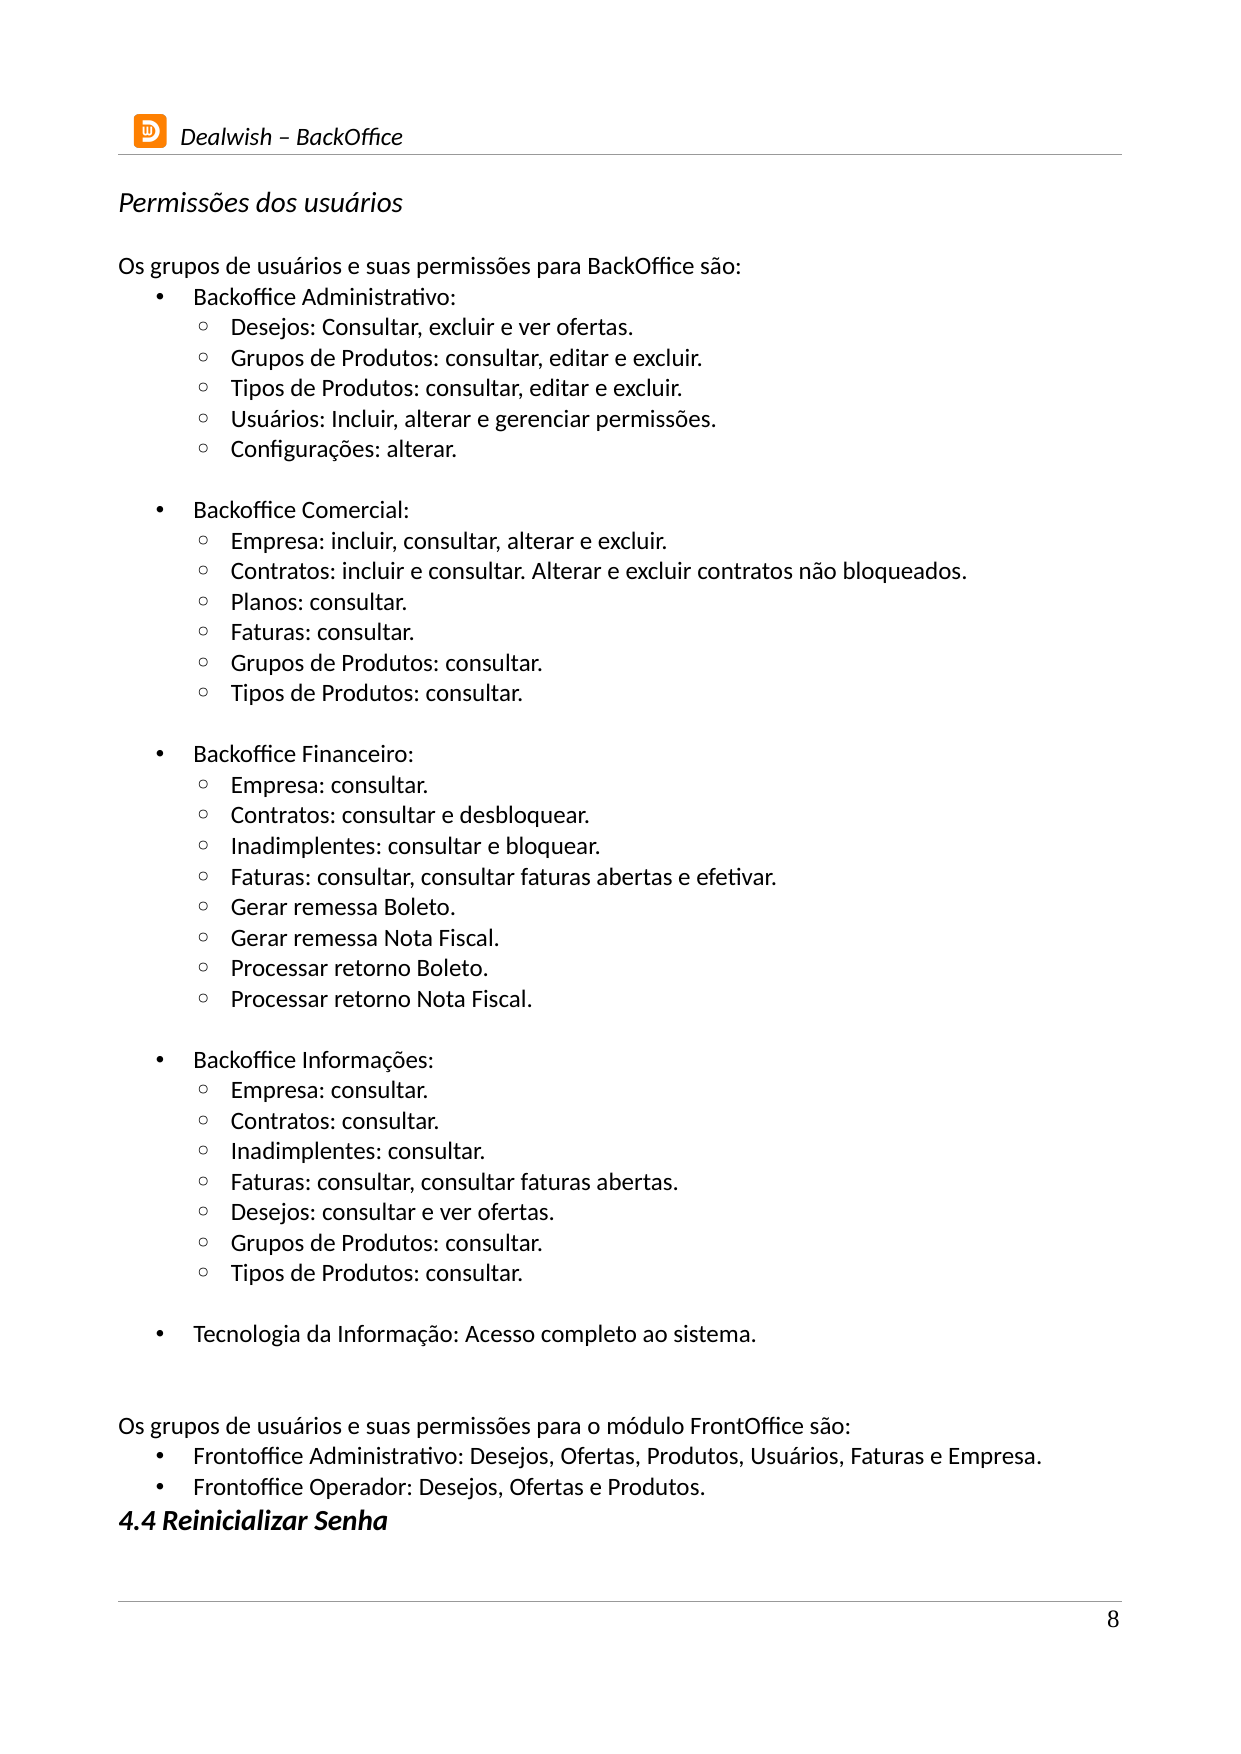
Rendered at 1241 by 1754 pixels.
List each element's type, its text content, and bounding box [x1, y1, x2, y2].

list Backoffice Financeiro: [156, 738, 1122, 769]
list Processar retorno Nota Fiscal. [193, 983, 1122, 1013]
subtitle 4.4 Reinicializar Senha [118, 1502, 1122, 1537]
list Faturas: consultar. [193, 616, 1122, 647]
list Processar retorno Boleto. [193, 952, 1122, 983]
picture [133, 114, 167, 148]
list Contratos: consultar. [193, 1105, 1122, 1135]
list Planos: consultar. [193, 586, 1122, 616]
list Contratos: consultar e desbloquear. [193, 799, 1122, 830]
list Contratos: incluir e consultar. Alterar e excluir contratos não bloqueados. [193, 555, 1122, 586]
list Empresa: incluir, consultar, alterar e excluir. [193, 525, 1122, 555]
list Configurações: alterar. [193, 433, 1122, 464]
list Inadimplentes: consultar. [193, 1135, 1122, 1166]
list Desejos: Consultar, excluir e ver ofertas. [193, 311, 1122, 342]
list Tipos de Produtos: consultar, editar e excluir. [193, 372, 1122, 403]
list Frontoffice Administrativo: Desejos, Ofertas, Produtos, Usuários, Faturas e Empresa. [156, 1441, 1122, 1471]
list Inadimplentes: consultar e bloquear. [193, 830, 1122, 861]
text Os grupos de usuários e suas permissões para BackOffice são: [118, 250, 1122, 281]
list Grupos de Produtos: consultar. [193, 647, 1122, 677]
list Backoffice Administrativo: [156, 281, 1122, 311]
list Faturas: consultar, consultar faturas abertas e efetivar. [193, 861, 1122, 891]
list Empresa: consultar. [193, 769, 1122, 799]
list Backoffice Comercial: [156, 494, 1122, 525]
list Empresa: consultar. [193, 1074, 1122, 1105]
list Gerar remessa Boleto. [193, 891, 1122, 922]
list Gerar remessa Nota Fiscal. [193, 922, 1122, 952]
list Faturas: consultar, consultar faturas abertas. [193, 1166, 1122, 1196]
text Os grupos de usuários e suas permissões para o módulo FrontOffice são: [118, 1410, 1122, 1441]
list Frontoffice Operador: Desejos, Ofertas e Produtos. [156, 1471, 1122, 1502]
list Usuários: Incluir, alterar e gerenciar permissões. [193, 403, 1122, 433]
list Backoffice Informações: [156, 1044, 1122, 1074]
list Grupos de Produtos: consultar, editar e excluir. [193, 342, 1122, 372]
list Grupos de Produtos: consultar. [193, 1227, 1122, 1257]
list Tipos de Produtos: consultar. [193, 1257, 1122, 1288]
subtitle Permissões dos usuários [118, 184, 1122, 220]
list Tecnologia da Informação: Acesso completo ao sistema. [156, 1318, 1122, 1349]
list Tipos de Produtos: consultar. [193, 677, 1122, 708]
list Desejos: consultar e ver ofertas. [193, 1196, 1122, 1227]
